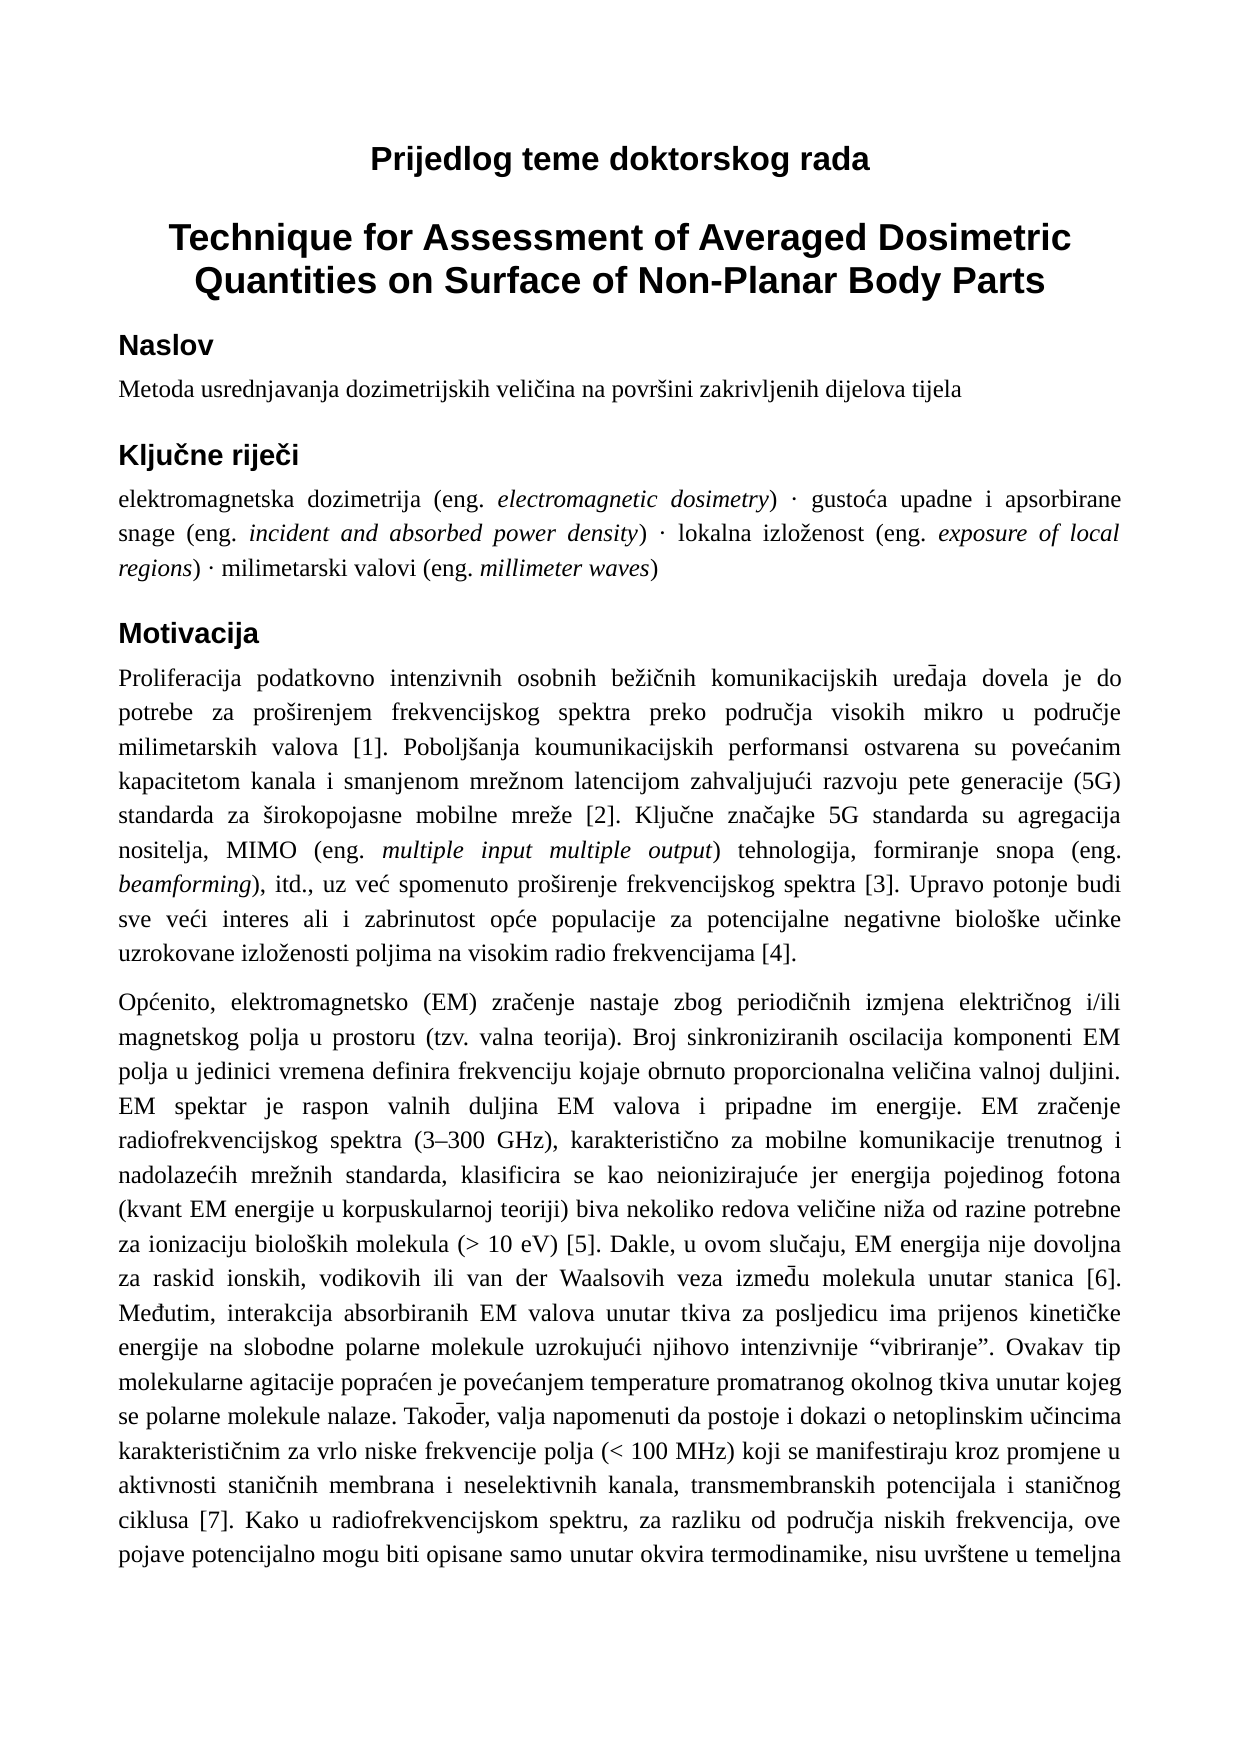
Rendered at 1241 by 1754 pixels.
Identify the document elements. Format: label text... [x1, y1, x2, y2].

subtitle Technique for Assessment of Averaged Dosimetric Quantities on Surface of Non-Planar Body Parts [118, 215, 1122, 301]
subtitle Prijedlog teme doktorskog rada [118, 139, 1122, 177]
text Proliferacija podatkovno intenzivnih osobnih bežičnih komunikacijskih ured̄aja dovela je do potrebe za proširenjem frekvencijskog spektra preko područja visokih mikro u područje milimetarskih valova [1]. Poboljšanja koumunikacijskih performansi ostvarena su povećanim kapacitetom kanala i smanjenom mrežnom latencijom zahvaljujući razvoju pete generacije (5G) standarda za širokopojasne mobilne mreže [2]. Ključne značajke 5G standarda su agregacija nositelja, MIMO (eng. multiple input multiple output) tehnologija, formiranje snopa (eng. beamforming), itd., uz već spomenuto proširenje frekvencijskog spektra [3]. Upravo potonje budi sve veći interes ali i zabrinutost opće populacije za potencijalne negativne biološke učinke uzrokovane izloženosti poljima na visokim radio frekvencijama [4]. [118, 663, 1122, 967]
subtitle Motivacija [118, 617, 1122, 650]
text elektromagnetska dozimetrija (eng. electromagnetic dosimetry) · gustoća upadne i apsorbirane snage (eng. incident and absorbed power density) · lokalna izloženost (eng. exposure of local regions) · milimetarski valovi (eng. millimeter waves) [118, 484, 1122, 582]
subtitle Naslov [118, 328, 1122, 362]
subtitle Ključne riječi [118, 438, 1122, 471]
text Općenito, elektromagnetsko (EM) zračenje nastaje zbog periodičnih izmjena električnog i/ili magnetskog polja u prostoru (tzv. valna teorija). Broj sinkroniziranih oscilacija komponenti EM polja u jedinici vremena definira frekvenciju kojaje obrnuto proporcionalna veličina valnoj duljini. EM spektar je raspon valnih duljina EM valova i pripadne im energije. EM zračenje radiofrekvencijskog spektra (3–300 GHz), karakteristično za mobilne komunikacije trenutnog i nadolazećih mrežnih standarda, klasificira se kao neionizirajuće jer energija pojedinog fotona (kvant EM energije u korpuskularnoj teoriji) biva nekoliko redova veličine niža od razine potrebne za ionizaciju bioloških molekula (> 10 eV) [5]. Dakle, u ovom slučaju, EM energija nije dovoljna za raskid ionskih, vodikovih ili van der Waalsovih veza izmed̄u molekula unutar stanica [6]. Međutim, interakcija absorbiranih EM valova unutar tkiva za posljedicu ima prijenos kinetičke energije na slobodne polarne molekule uzrokujući njihovo intenzivnije “vibriranje”. Ovakav tip molekularne agitacije popraćen je povećanjem temperature promatranog okolnog tkiva unutar kojeg se polarne molekule nalaze. Takod̄er, valja napomenuti da postoje i dokazi o netoplinskim učincima karakterističnim za vrlo niske frekvencije polja (< 100 MHz) koji se manifestiraju kroz promjene u aktivnosti staničnih membrana i neselektivnih kanala, transmembranskih potencijala i staničnog ciklusa [7]. Kako u radiofrekvencijskom spektru, za razliku od područja niskih frekvencija, ove pojave potencijalno mogu biti opisane samo unutar okvira termodinamike, nisu uvrštene u temeljna [118, 987, 1122, 1568]
text Metoda usrednjavanja dozimetrijskih veličina na površini zakrivljenih dijelova tijela [118, 374, 1122, 403]
